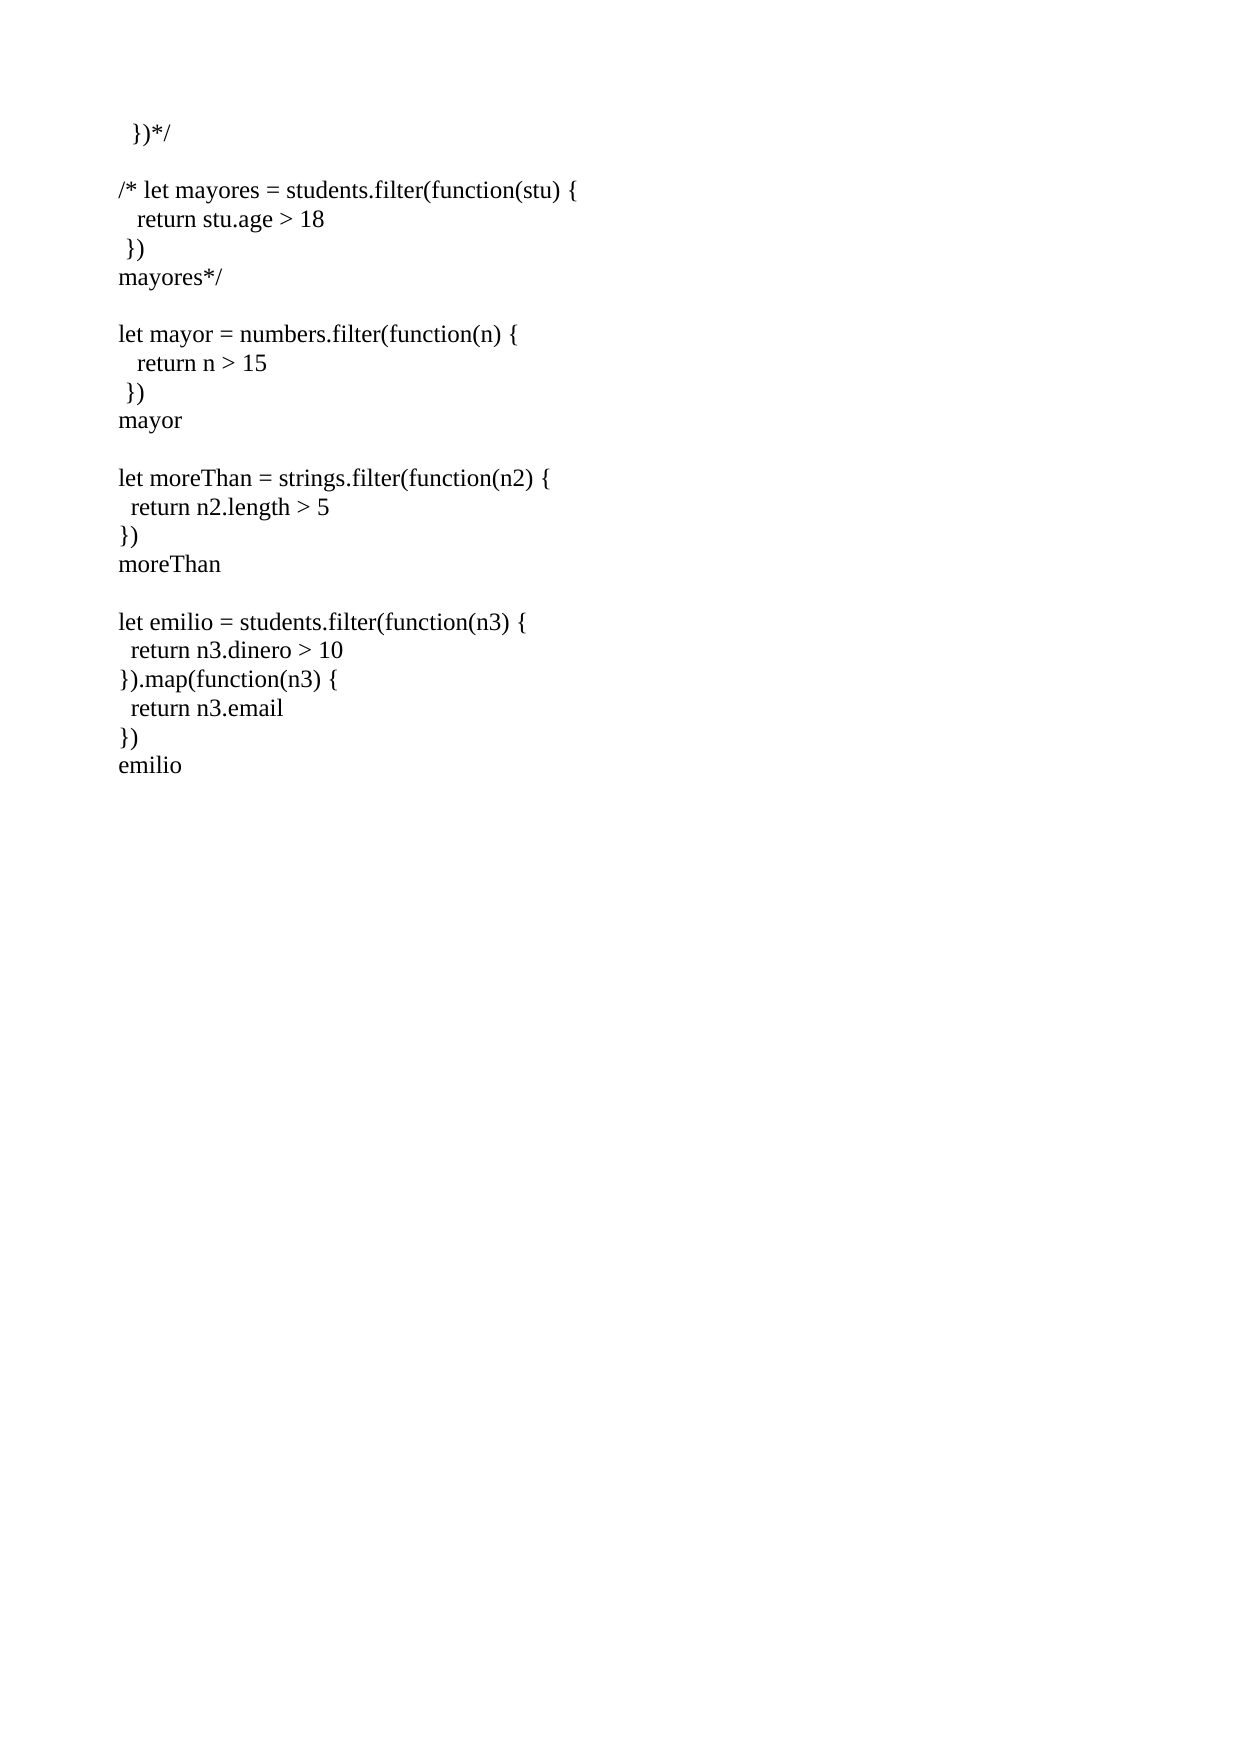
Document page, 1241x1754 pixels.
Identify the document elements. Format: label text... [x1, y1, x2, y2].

text }) [118, 521, 1122, 549]
text }) [118, 377, 1122, 406]
text }) [118, 233, 1122, 262]
text let mayor = numbers.filter(function(n) { [118, 319, 1122, 348]
text return n > 15 [118, 348, 1122, 377]
text return n3.email [118, 693, 1122, 722]
text }) [118, 722, 1122, 751]
text return stu.age > 18 [118, 204, 1122, 233]
text let moreThan = strings.filter(function(n2) { [118, 463, 1122, 492]
text return n3.dinero > 10 [118, 636, 1122, 664]
text mayor [118, 406, 1122, 434]
text return n2.length > 5 [118, 492, 1122, 521]
text let emilio = students.filter(function(n3) { [118, 607, 1122, 636]
text }).map(function(n3) { [118, 664, 1122, 693]
text /* let mayores = students.filter(function(stu) { [118, 176, 1122, 204]
text moreThan [118, 549, 1122, 578]
text mayores*/ [118, 262, 1122, 291]
text })*/ [118, 118, 1122, 147]
text emilio [118, 751, 1122, 779]
